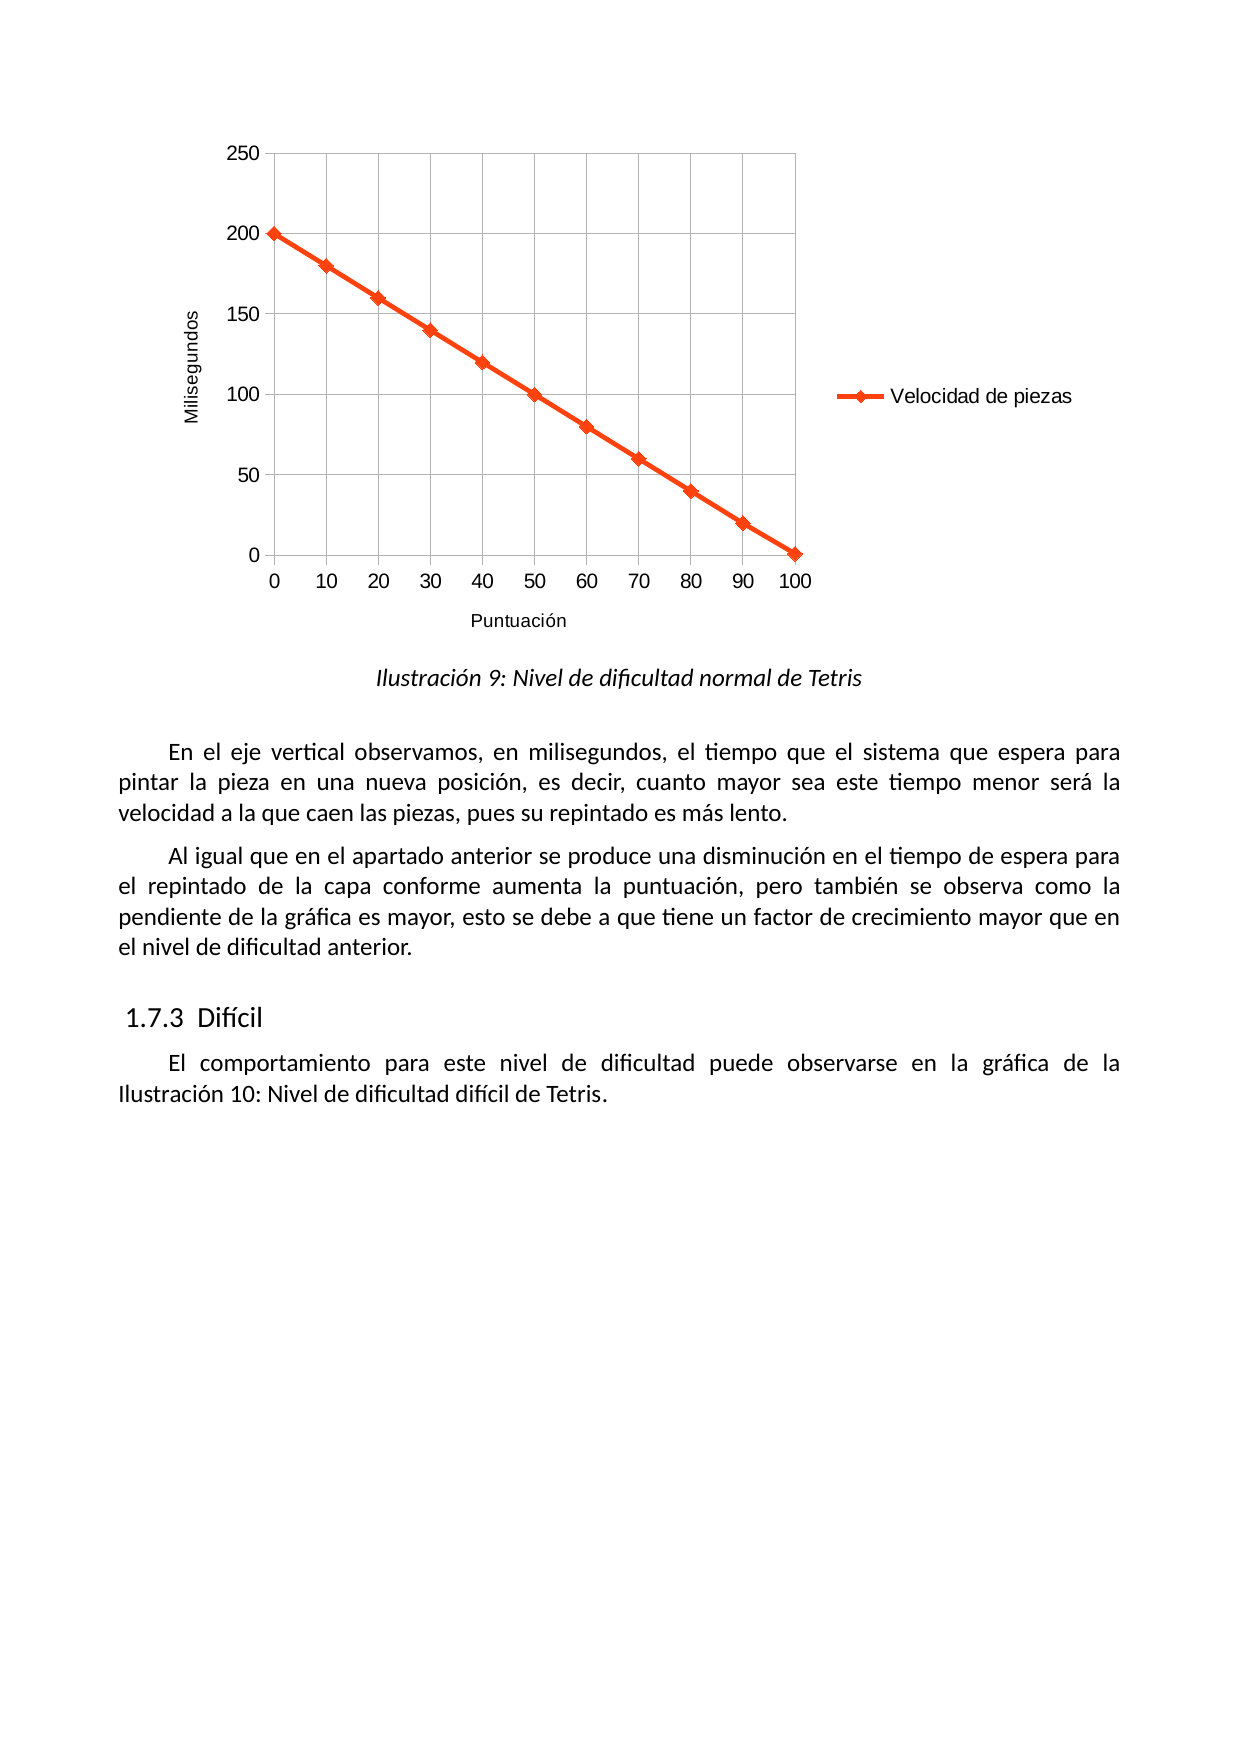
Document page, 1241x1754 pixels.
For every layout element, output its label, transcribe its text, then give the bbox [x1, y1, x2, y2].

text Al igual que en el apartado anterior se produce una disminución en el tiempo de espera para el repintado de la capa conforme aumenta la puntuación, pero también se observa como la pendiente de la gráfica es mayor, esto se debe a que tiene un factor de crecimiento mayor que en el nivel de dificultad anterior. [118, 840, 1122, 962]
text Ilustración 9: Nivel de dificultad normal de Tetris [148, 663, 1092, 693]
text En el eje vertical observamos, en milisegundos, el tiempo que el sistema que espera para pintar la pieza en una nueva posición, es decir, cuanto mayor sea este tiempo menor será la velocidad a la que caen las piezas, pues su repintado es más lento. [118, 736, 1122, 827]
subtitle Difícil [118, 999, 1122, 1035]
text El comportamiento para este nivel de dificultad puede observarse en la gráfica de la Ilustración 10: Nivel de dificultad difícil de Tetris. [118, 1047, 1122, 1108]
